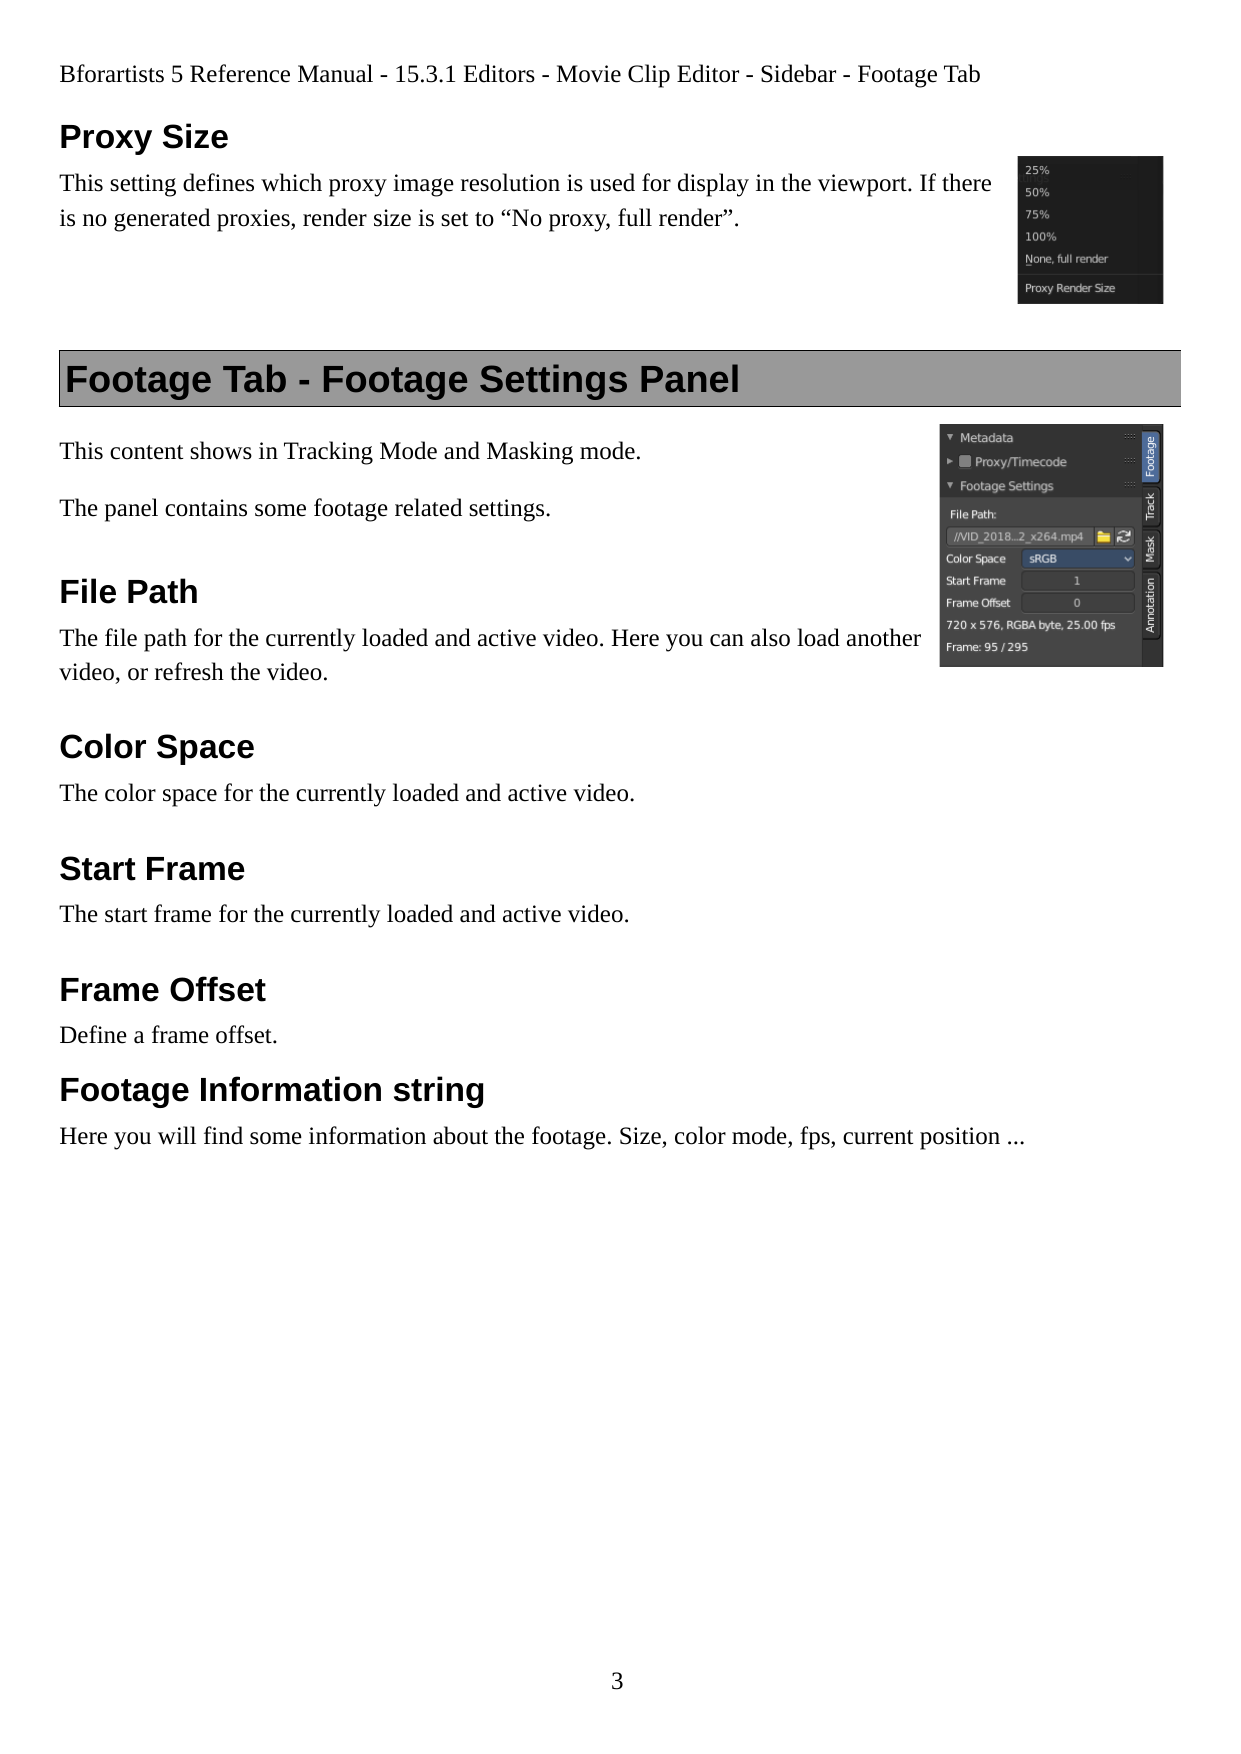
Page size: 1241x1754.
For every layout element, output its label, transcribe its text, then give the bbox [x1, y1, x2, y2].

table_header Footage Tab - Footage Settings Panel [60, 351, 1181, 406]
picture [939, 424, 1164, 667]
subtitle File Path [59, 572, 939, 611]
text The file path for the currently loaded and active video. Here you can also load another video, or refresh the video. [59, 623, 1181, 686]
subtitle Start Frame [59, 848, 1181, 887]
text This setting defines which proxy image resolution is used for display in the viewport. If there is no generated proxies, render size is set to “No proxy, full render”. [59, 168, 1017, 232]
subtitle Frame Offset [59, 969, 1181, 1008]
subtitle [1164, 572, 1181, 611]
text Here you will find some information about the footage. Size, color mode, fps, current position ... [59, 1121, 1181, 1150]
text The color space for the currently loaded and active video. [59, 778, 1181, 807]
subtitle Proxy Size [59, 117, 1181, 156]
text This content shows in Tracking Mode and Masking mode. [59, 436, 939, 465]
picture [1017, 156, 1164, 304]
subtitle Footage Information string [59, 1070, 1181, 1109]
text The panel contains some footage related settings. [59, 493, 939, 522]
text The start frame for the currently loaded and active video. [59, 899, 1181, 928]
text Define a frame offset. [59, 1021, 1181, 1049]
subtitle Color Space [59, 727, 1181, 766]
